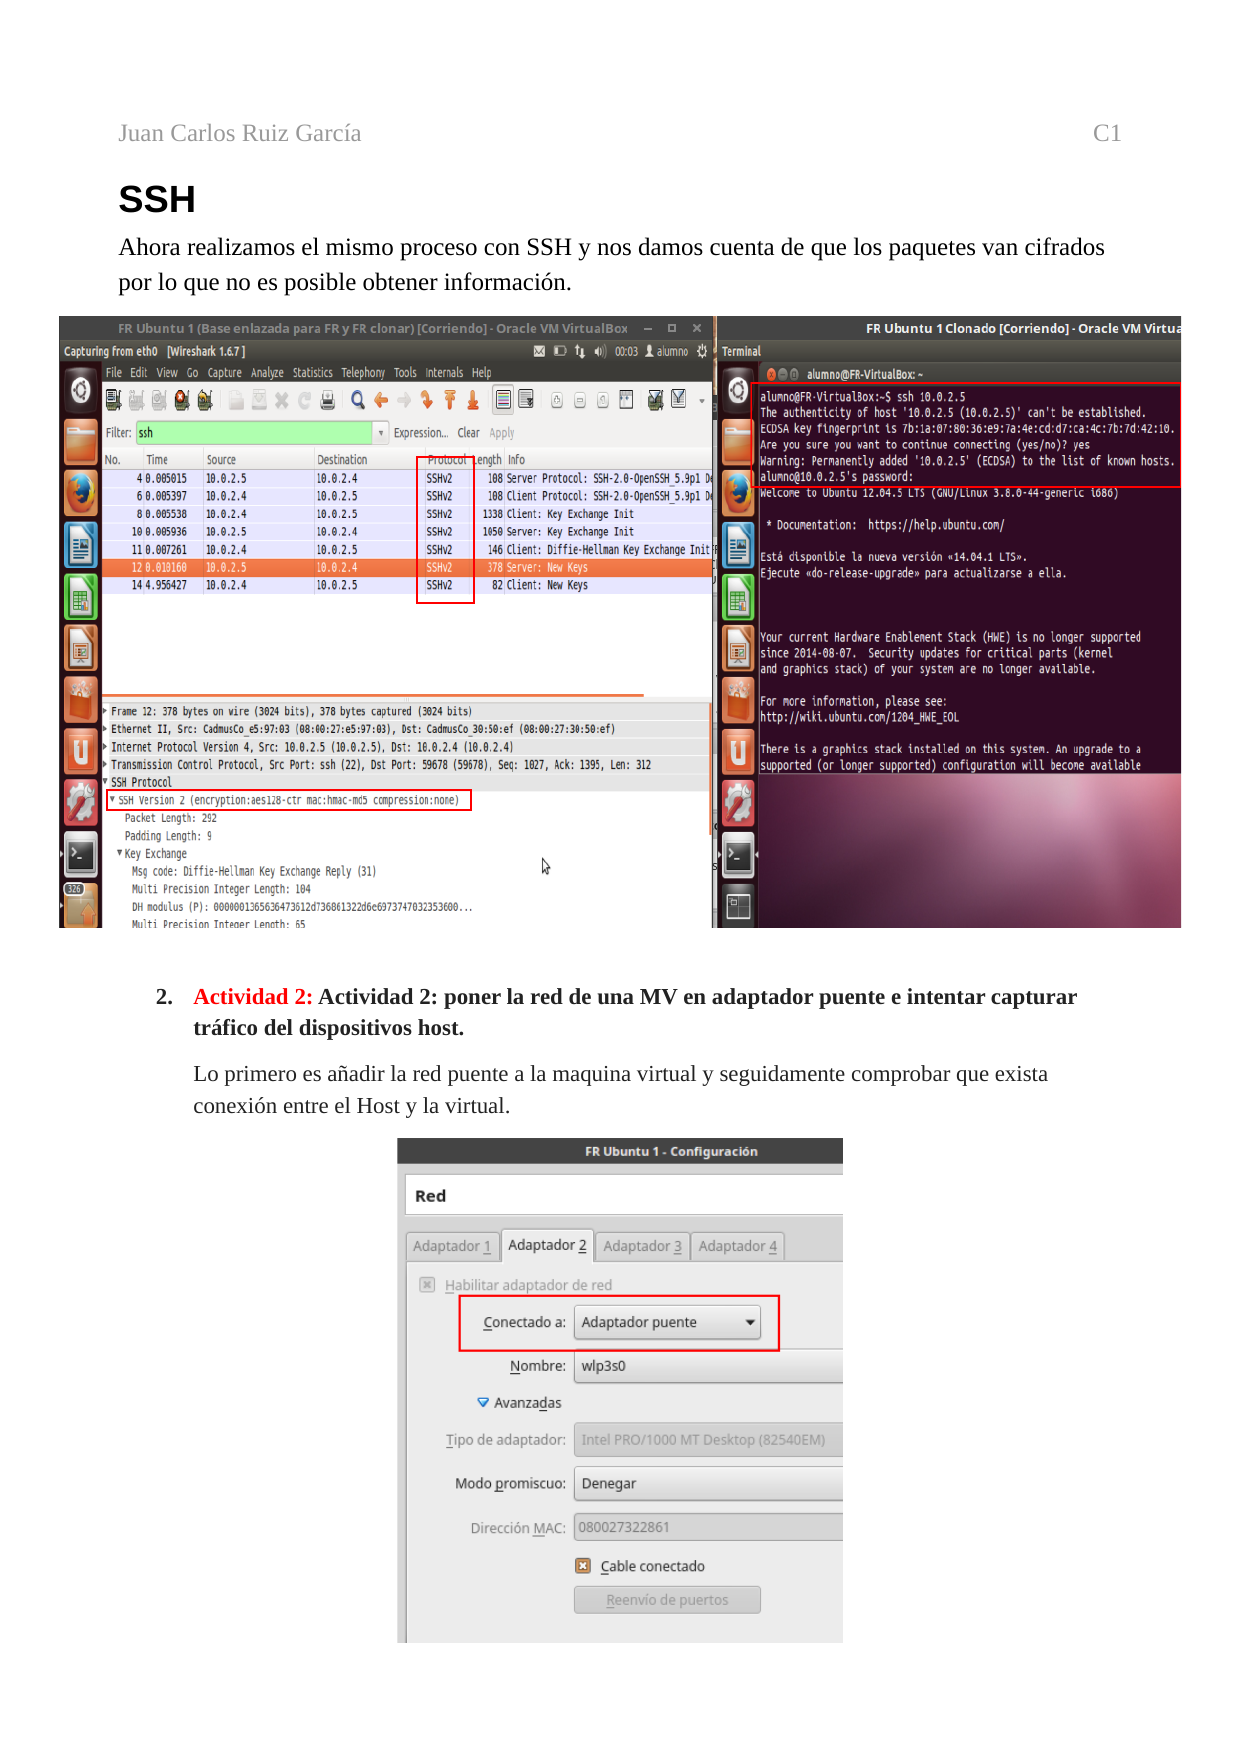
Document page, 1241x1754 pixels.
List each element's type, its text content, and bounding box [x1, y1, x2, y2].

picture [59, 316, 1182, 928]
text Ahora realizamos el mismo proceso con SSH y nos damos cuenta de que los paquetes van cifrados por lo que no es posible obtener información. [118, 232, 1122, 296]
picture [397, 1138, 843, 1643]
list Lo primero es añadir la red puente a la maquina virtual y seguidamente comprobar que exista conexión entre el Host y la virtual. [156, 1061, 1122, 1118]
subtitle SSH [118, 176, 1122, 220]
list Actividad 2: Actividad 2: poner la red de una MV en adaptador puente e intentar capturar tráfico del dispositivos host. [156, 983, 1122, 1041]
